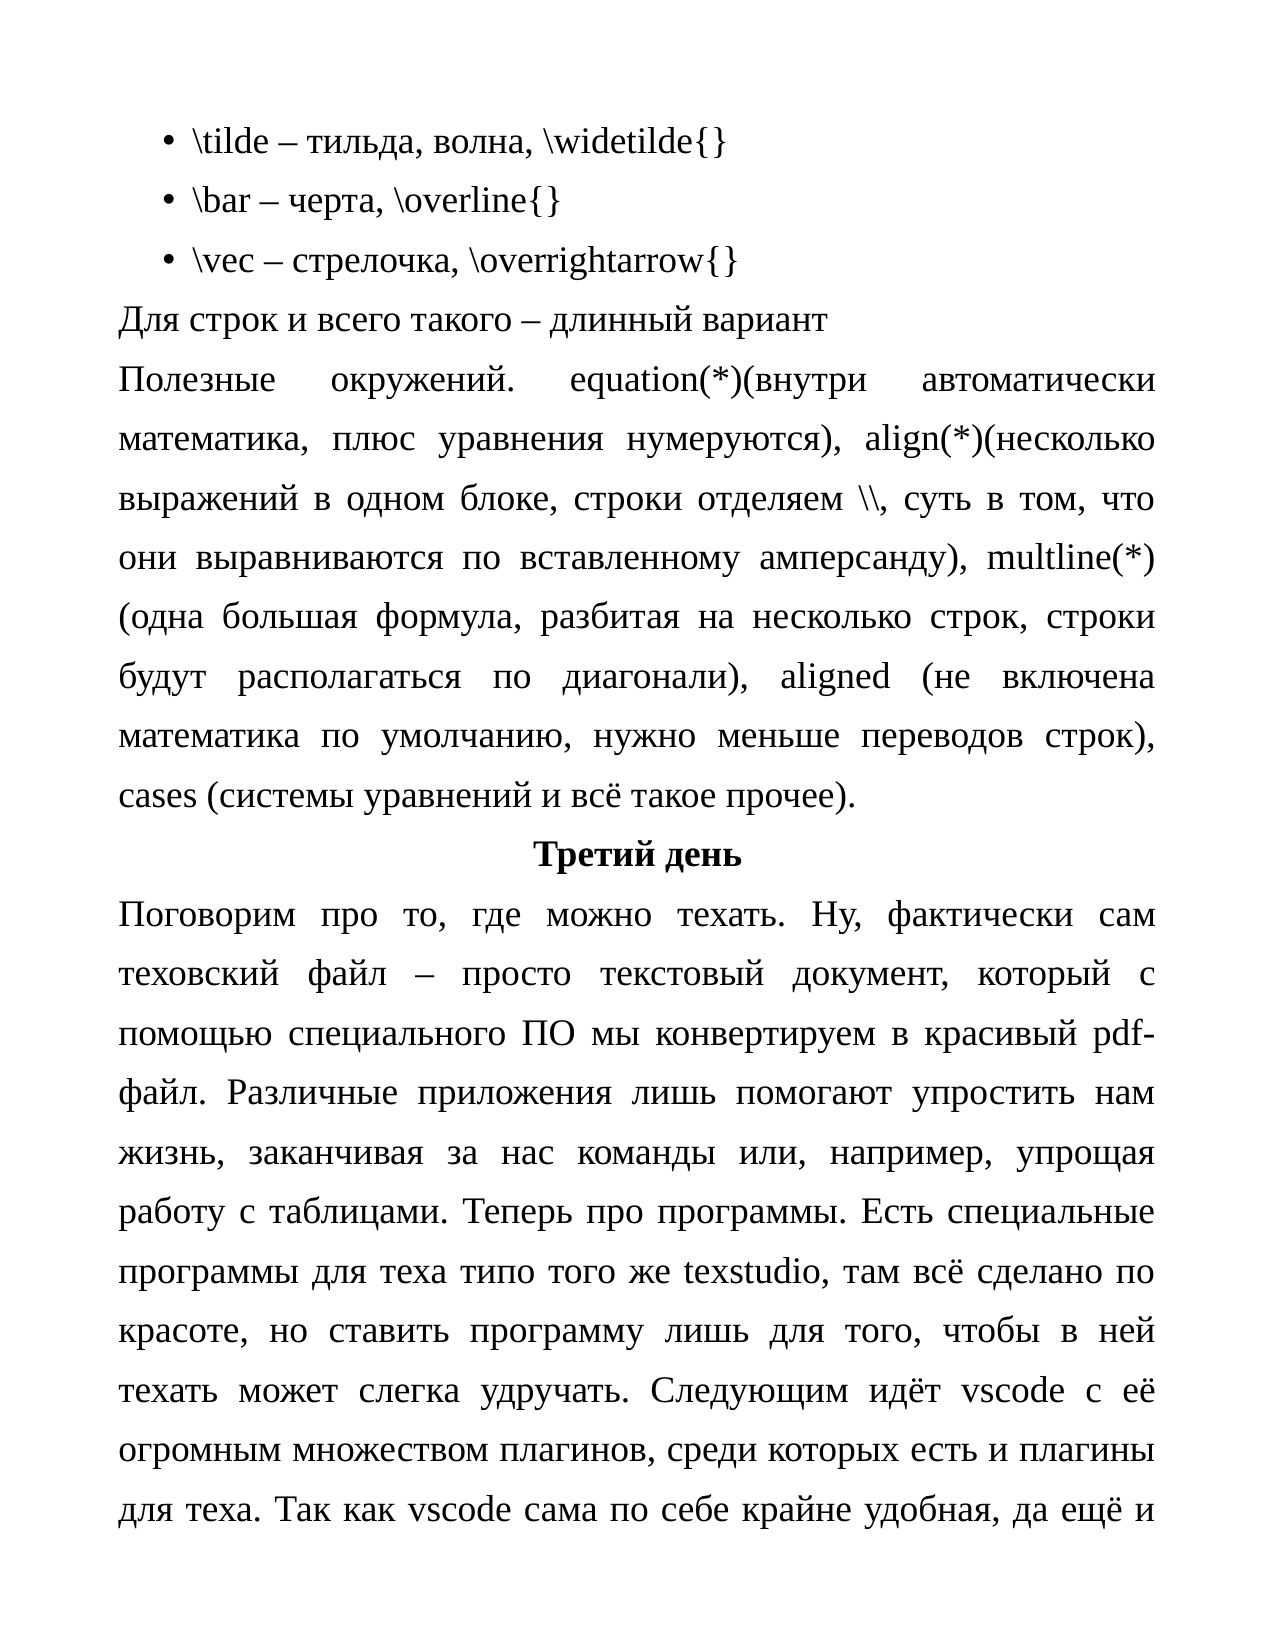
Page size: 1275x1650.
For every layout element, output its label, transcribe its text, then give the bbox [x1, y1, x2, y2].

text Поговорим про то, где можно техать. Ну, фактически сам теховский файл – просто текстовый документ, который с помощью специального ПО мы конвертируем в красивый pdf-файл. Различные приложения лишь помогают упростить нам жизнь, заканчивая за нас команды или, например, упрощая работу с таблицами. Теперь про программы. Есть специальные программы для теха типо того же texstudio, там всё сделано по красоте, но ставить программу лишь для того, чтобы в ней техать может слегка удручать. Следующим идёт vscode с её огромным множеством плагинов, среди которых есть и плагины для теха. Так как vscode сама по себе крайне удобная, да ещё и [118, 891, 1157, 1529]
list \vec – стрелочка, \overrightarrow{} [162, 237, 1157, 280]
text Для строк и всего такого – длинный вариант [118, 297, 1157, 340]
list \tilde – тильда, волна, \widetilde{} [162, 118, 1157, 161]
text Третий день [118, 832, 1157, 875]
text Полезные окружений. equation(*)(внутри автоматически математика, плюс уравнения нумеруются), align(*)(несколько выражений в одном блоке, строки отделяем \\, суть в том, что они выравниваются по вставленному амперсанду), multline(*)(одна большая формула, разбитая на несколько строк, строки будут располагаться по диагонали), aligned (не включена математика по умолчанию, нужно меньше переводов строк), cases (системы уравнений и всё такое прочее). [118, 356, 1157, 816]
list \bar – черта, \overline{} [162, 178, 1157, 221]
